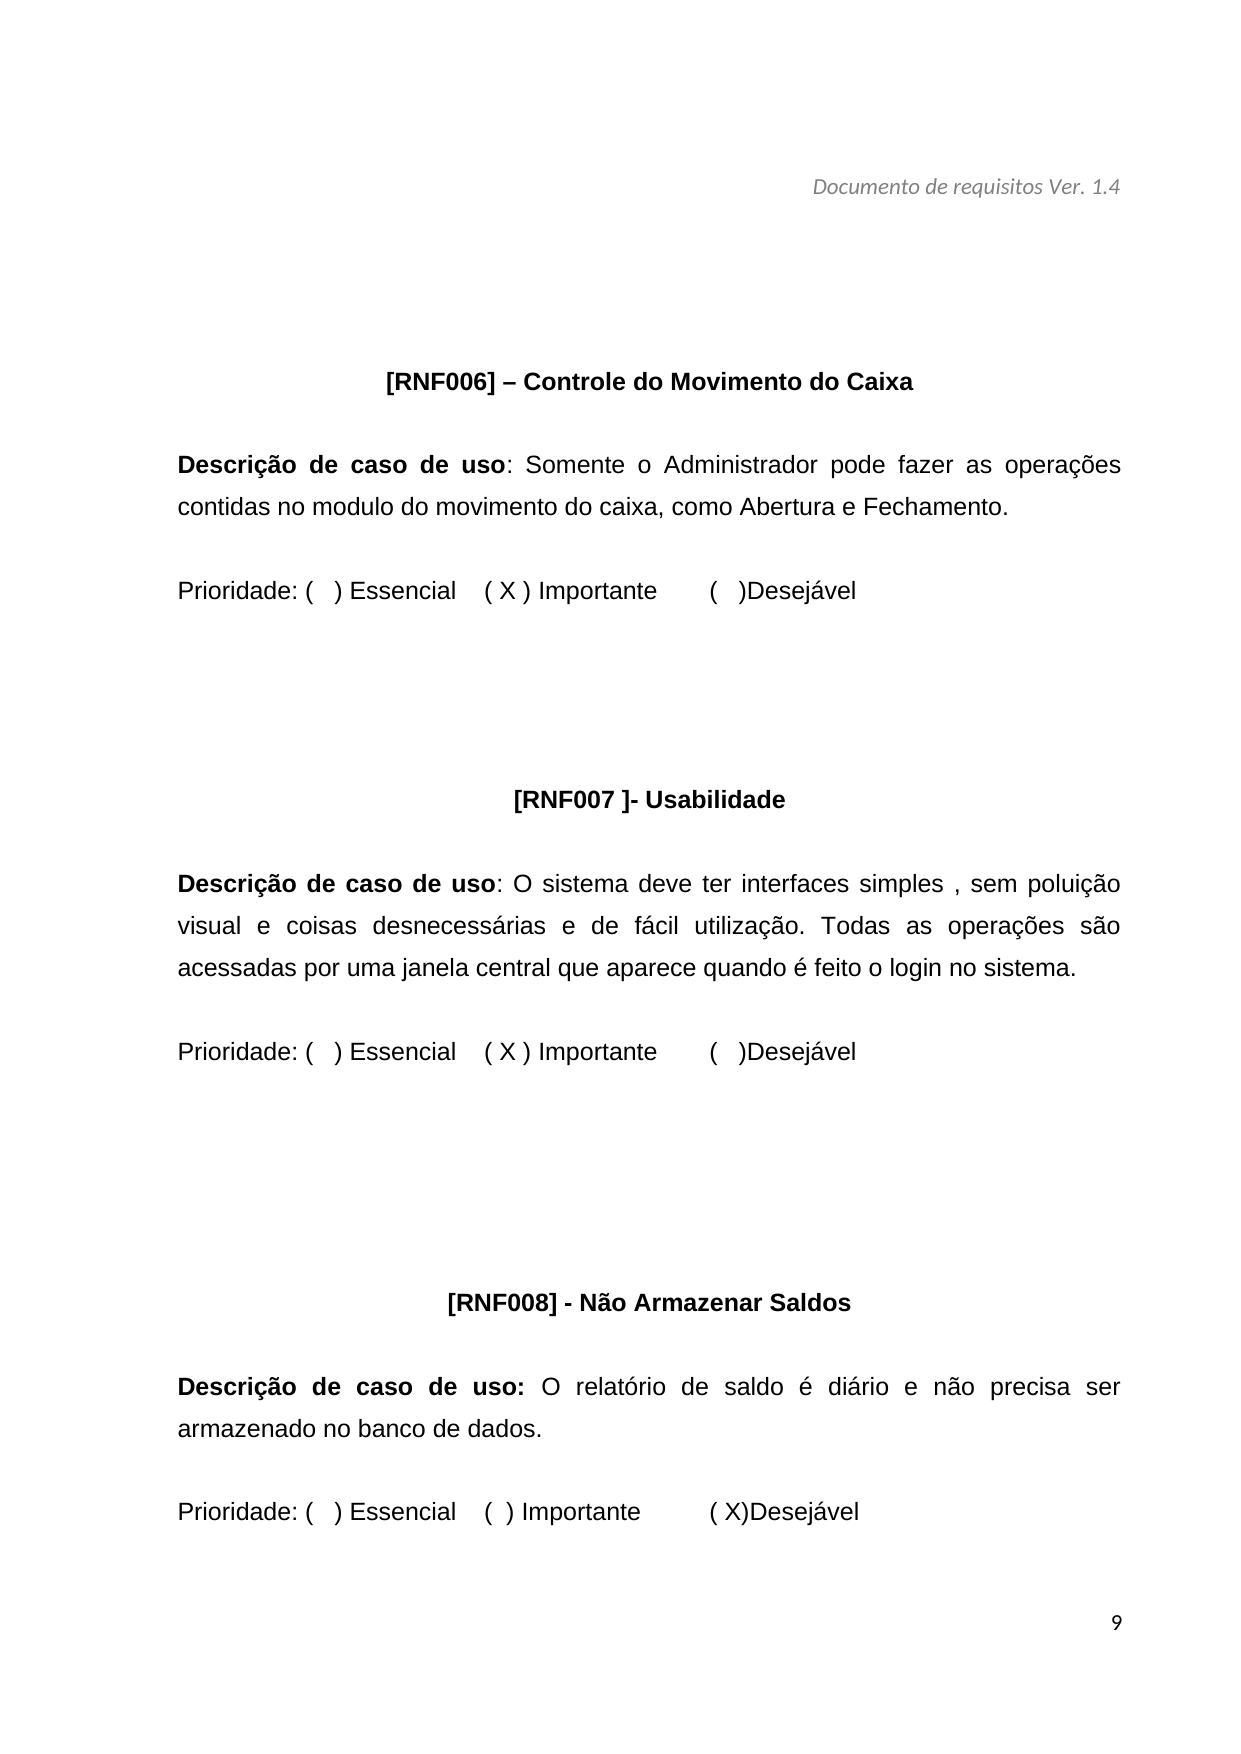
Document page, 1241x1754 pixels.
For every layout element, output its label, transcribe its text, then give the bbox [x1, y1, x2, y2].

text [RNF006] – Controle do Movimento do Caixa [177, 368, 1122, 396]
text Descrição de caso de uso: O relatório de saldo é diário e não precisa ser armazenado no banco de dados. [177, 1373, 1122, 1442]
text [RNF007 ]- Usabilidade [177, 786, 1122, 814]
text Prioridade: ( ) Essencial ( X ) Importante ( )Desejável [177, 1038, 1122, 1066]
text Descrição de caso de uso: Somente o Administrador pode fazer as operações contidas no modulo do movimento do caixa, como Abertura e Fechamento. [177, 451, 1122, 521]
text Descrição de caso de uso: O sistema deve ter interfaces simples , sem poluição visual e coisas desnecessárias e de fácil utilização. Todas as operações são acessadas por uma janela central que aparece quando é feito o login no sistema. [177, 870, 1122, 982]
text [RNF008] - Não Armazenar Saldos [177, 1289, 1122, 1317]
text Prioridade: ( ) Essencial ( ) Importante ( X)Desejável [177, 1498, 1122, 1526]
text Prioridade: ( ) Essencial ( X ) Importante ( )Desejável [177, 577, 1122, 605]
